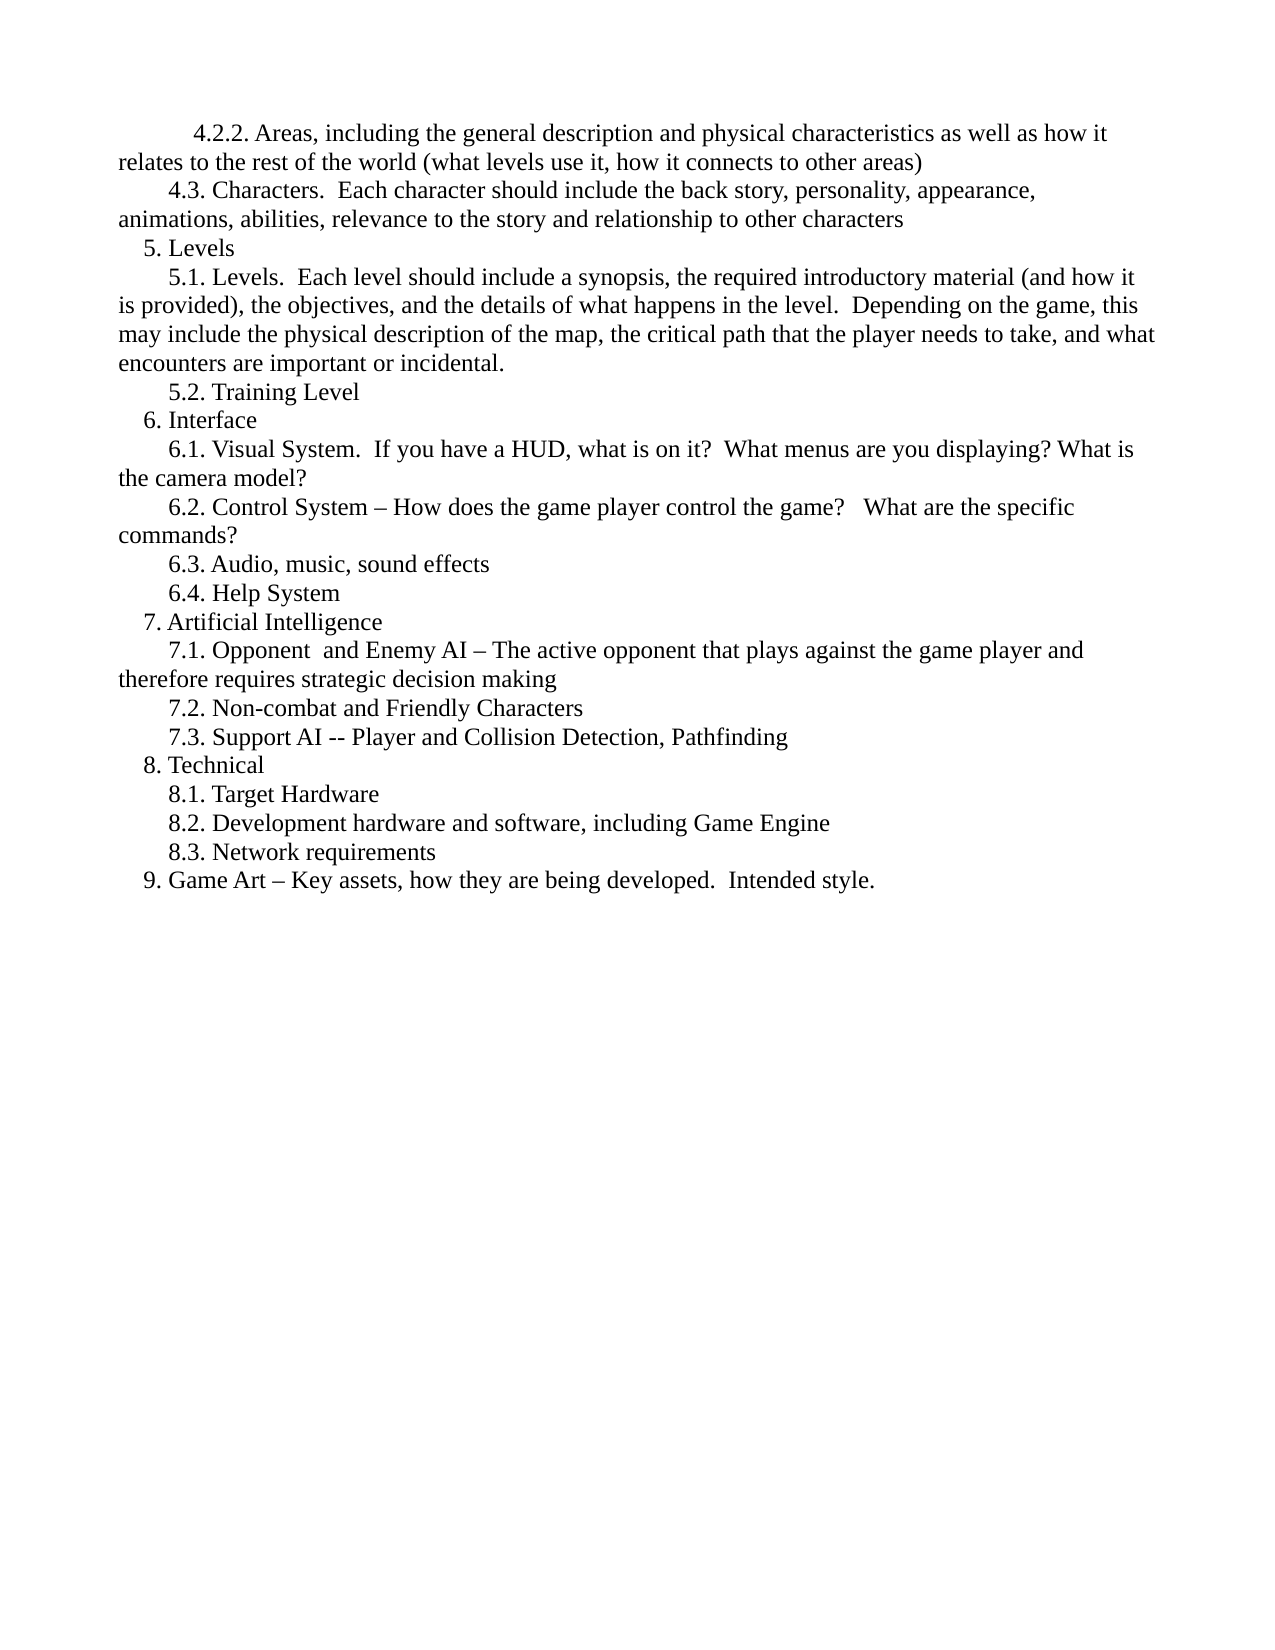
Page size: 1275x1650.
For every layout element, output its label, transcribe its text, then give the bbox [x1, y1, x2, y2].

text 6.2. Control System – How does the game player control the game? What are the specific commands? [118, 492, 1157, 549]
text 5.2. Training Level [118, 377, 1157, 406]
text 7.1. Opponent and Enemy AI – The active opponent that plays against the game player and therefore requires strategic decision making [118, 636, 1157, 693]
text 5. Levels [118, 233, 1157, 262]
text 6. Interface [118, 406, 1157, 434]
text 8.2. Development hardware and software, including Game Engine [118, 808, 1157, 837]
text 9. Game Art – Key assets, how they are being developed. Intended style. [118, 866, 1157, 894]
text 7.3. Support AI -- Player and Collision Detection, Pathfinding [118, 722, 1157, 751]
text 4.2.2. Areas, including the general description and physical characteristics as well as how it relates to the rest of the world (what levels use it, how it connects to other areas) [118, 118, 1157, 176]
text 6.3. Audio, music, sound effects [118, 549, 1157, 578]
text 7. Artificial Intelligence [118, 607, 1157, 636]
text 4.3. Characters. Each character should include the back story, personality, appearance, animations, abilities, relevance to the story and relationship to other characters [118, 176, 1157, 233]
text 8.1. Target Hardware [118, 779, 1157, 808]
text 5.1. Levels. Each level should include a synopsis, the required introductory material (and how it is provided), the objectives, and the details of what happens in the level. Depending on the game, this may include the physical description of the map, the critical path that the player needs to take, and what encounters are important or incidental. [118, 262, 1157, 377]
text 6.4. Help System [118, 578, 1157, 607]
text 8. Technical [118, 751, 1157, 779]
text 8.3. Network requirements [118, 837, 1157, 866]
text 7.2. Non-combat and Friendly Characters [118, 693, 1157, 722]
text 6.1. Visual System. If you have a HUD, what is on it? What menus are you displaying? What is the camera model? [118, 434, 1157, 492]
